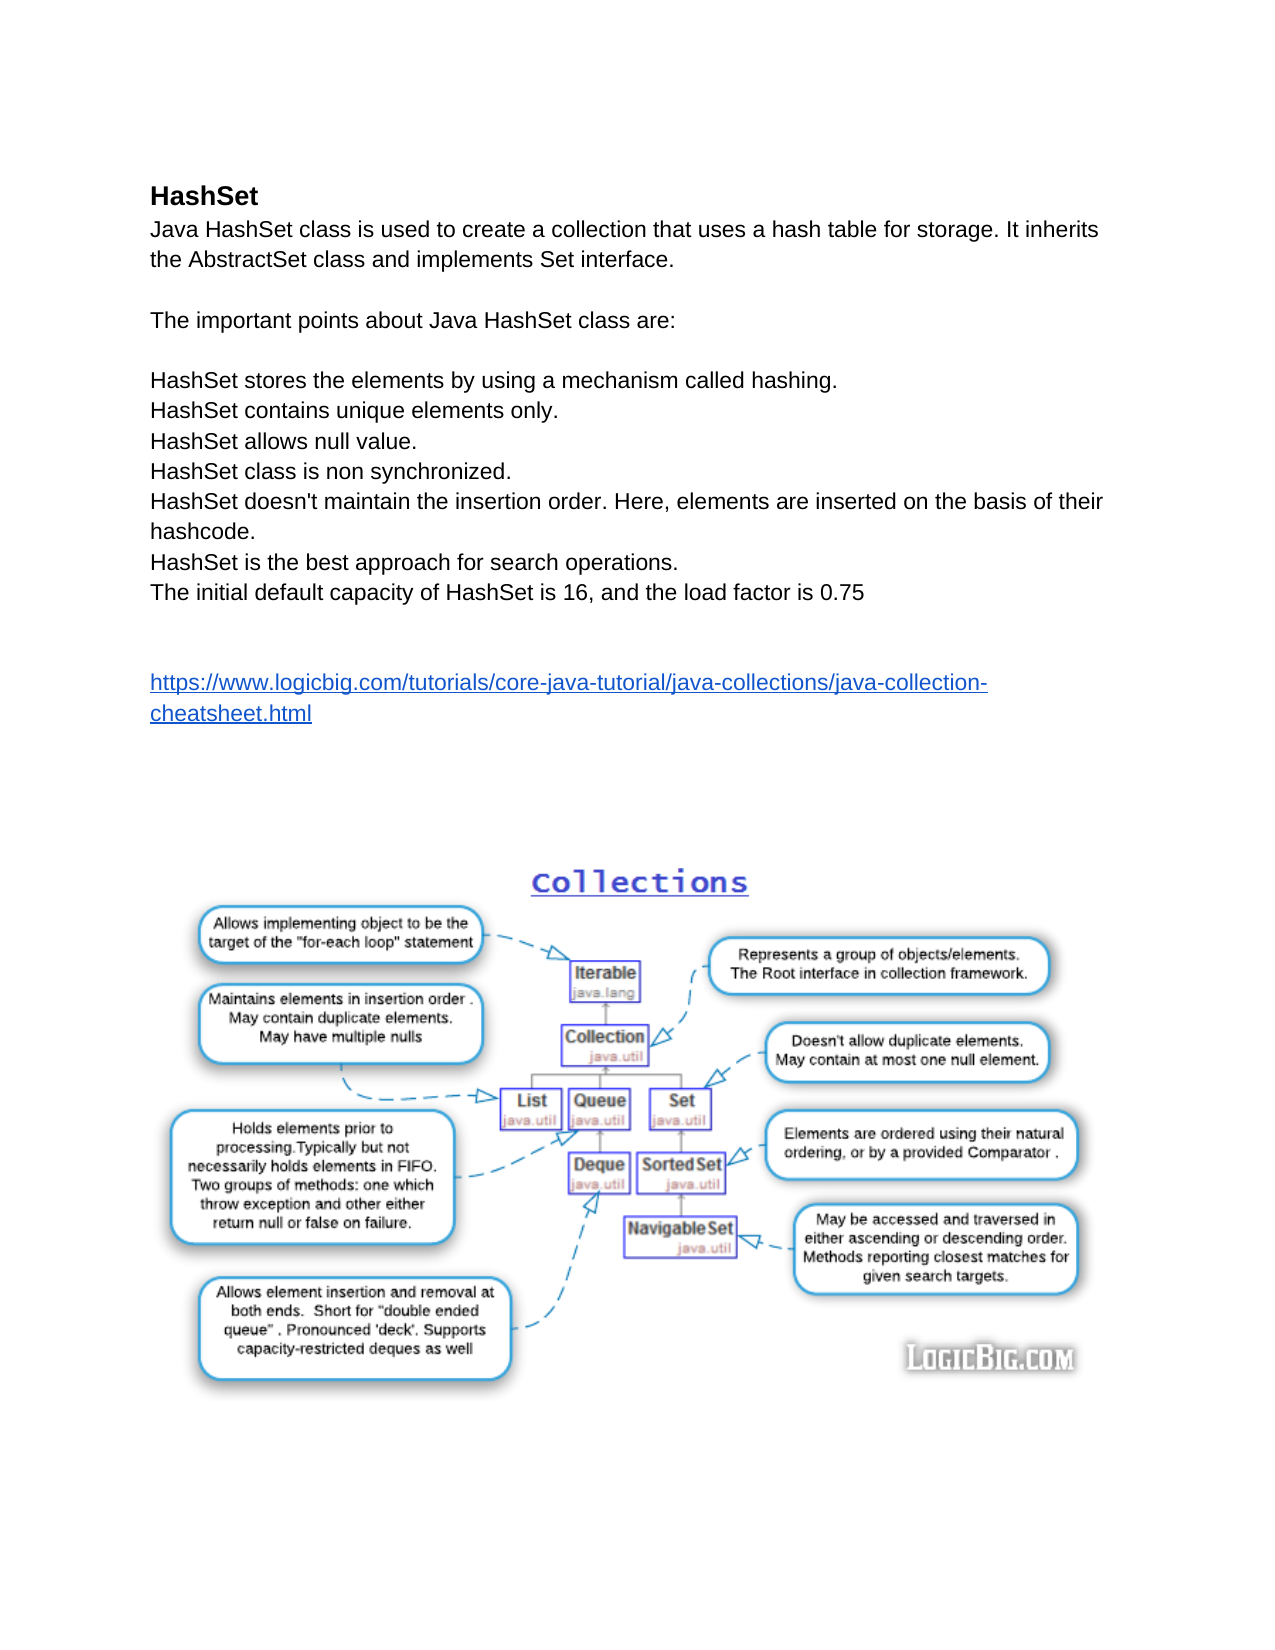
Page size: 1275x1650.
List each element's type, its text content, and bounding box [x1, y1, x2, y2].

text HashSet allows null value. [150, 428, 1125, 454]
text The important points about Java HashSet class are: [150, 307, 1125, 333]
text HashSet is the best approach for search operations. [150, 548, 1125, 575]
text The initial default capacity of HashSet is 16, and the load factor is 0.75 [150, 579, 1125, 605]
text HashSet [150, 180, 1125, 211]
text HashSet class is non synchronized. [150, 458, 1125, 484]
text HashSet contains unique elements only. [150, 397, 1125, 424]
text Java HashSet class is used to create a collection that uses a hash table for storage. It inherits the AbstractSet class and implements Set interface. [150, 216, 1125, 273]
text HashSet stores the elements by using a mechanism called hashing. [150, 367, 1125, 393]
text HashSet doesn't maintain the insertion order. Here, elements are inserted on the basis of their hashcode. [150, 488, 1125, 544]
picture [150, 850, 1125, 1418]
text https://www.logicbig.com/tutorials/core-java-tutorial/java-collections/java-collection-cheatsheet.html [150, 669, 1125, 726]
